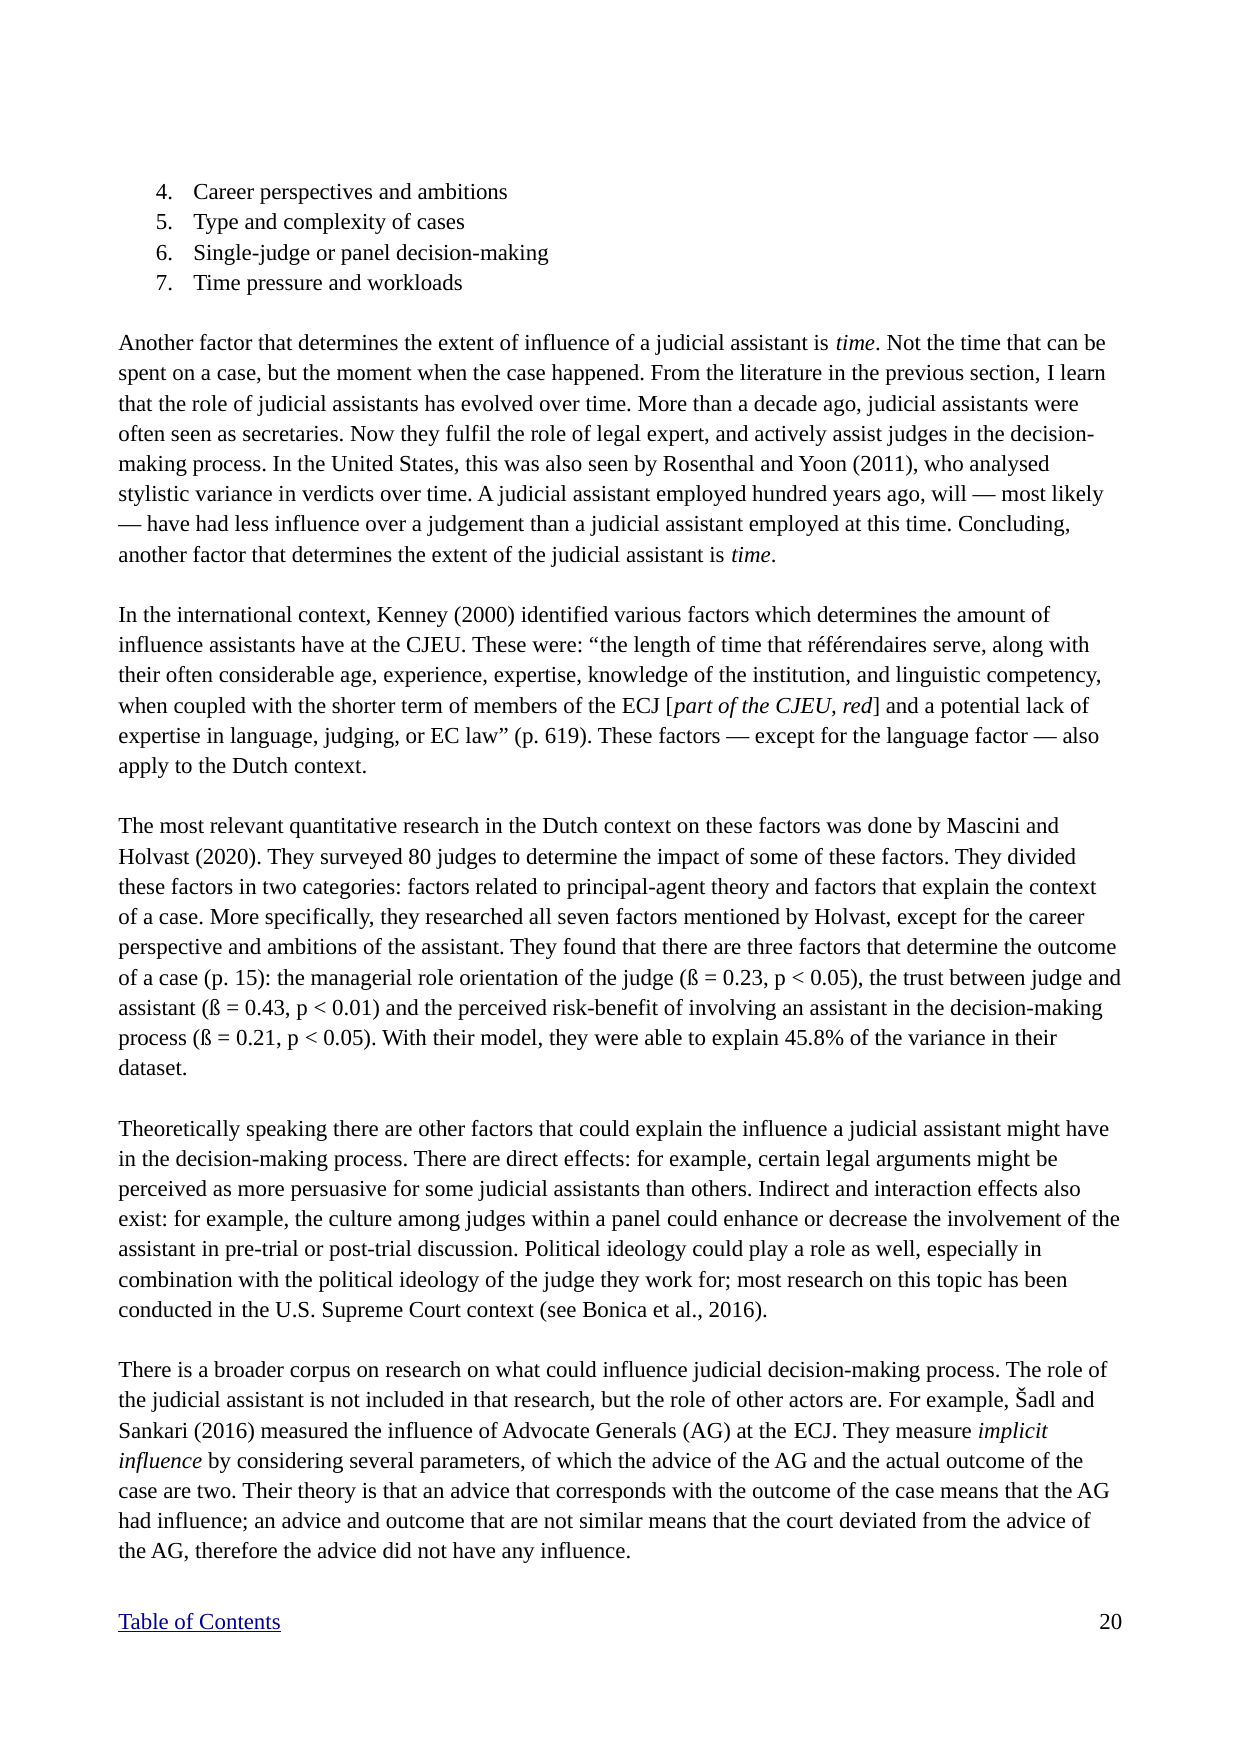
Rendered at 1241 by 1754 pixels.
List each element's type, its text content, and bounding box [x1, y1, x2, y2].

list Time pressure and workloads [156, 269, 1122, 295]
text There is a broader corpus on research on what could influence judicial decision-making process. The role of the judicial assistant is not included in that research, but the role of other actors are. For example, Šadl and Sankari (2016) measured the influence of Advocate Generals (AG) at the ECJ. They measure implicit influence by considering several parameters, of which the advice of the AG and the actual outcome of the case are two. Their theory is that an advice that corresponds with the outcome of the case means that the AG had influence; an advice and outcome that are not similar means that the court deviated from the advice of the AG, therefore the advice did not have any influence. [118, 1356, 1122, 1564]
text The most relevant quantitative research in the Dutch context on these factors was done by Mascini and Holvast (2020). They surveyed 80 judges to determine the impact of some of these factors. They divided these factors in two categories: factors related to principal-agent theory and factors that explain the context of a case. More specifically, they researched all seven factors mentioned by Holvast, except for the career perspective and ambitions of the assistant. They found that there are three factors that determine the outcome of a case (p. 15): the managerial role orientation of the judge (ß = 0.23, p < 0.05), the trust between judge and assistant (ß = 0.43, p < 0.01) and the perceived risk-benefit of involving an assistant in the decision-making process (ß = 0.21, p < 0.05). With their model, they were able to explain 45.8% of the variance in their dataset. [118, 812, 1122, 1081]
text Theoretically speaking there are other factors that could explain the influence a judicial assistant might have in the decision-making process. There are direct effects: for example, certain legal arguments might be perceived as more persuasive for some judicial assistants than others. Indirect and interaction effects also exist: for example, the culture among judges within a panel could enhance or decrease the involvement of the assistant in pre-trial or post-trial discussion. Political ideology could play a role as well, especially in combination with the political ideology of the judge they work for; most research on this topic has been conducted in the U.S. Supreme Court context (see Bonica et al., 2016). [118, 1114, 1122, 1322]
list Type and complexity of cases [156, 208, 1122, 235]
text Another factor that determines the extent of influence of a judicial assistant is time. Not the time that can be spent on a case, but the moment when the case happened. From the literature in the previous section, I learn that the role of judicial assistants has evolved over time. More than a decade ago, judicial assistants were often seen as secretaries. Now they fulfil the role of legal expert, and actively assist judges in the decision-making process. In the United States, this was also seen by Rosenthal and Yoon (2011), who analysed stylistic variance in verdicts over time. A judicial assistant employed hundred years ago, will — most likely — have had less influence over a judgement than a judicial assistant employed at this time. Concluding, another factor that determines the extent of the judicial assistant is time. [118, 329, 1122, 567]
list Single-judge or panel decision-making [156, 238, 1122, 265]
list Career perspectives and ambitions [156, 178, 1122, 204]
text In the international context, Kenney (2000) identified various factors which determines the amount of influence assistants have at the CJEU. These were: “the length of time that référendaires serve, along with their often considerable age, experience, expertise, knowledge of the institution, and linguistic competency, when coupled with the shorter term of members of the ECJ [part of the CJEU, red] and a potential lack of expertise in language, judging, or EC law” (p. 619). These factors — except for the language factor — also apply to the Dutch context. [118, 601, 1122, 778]
